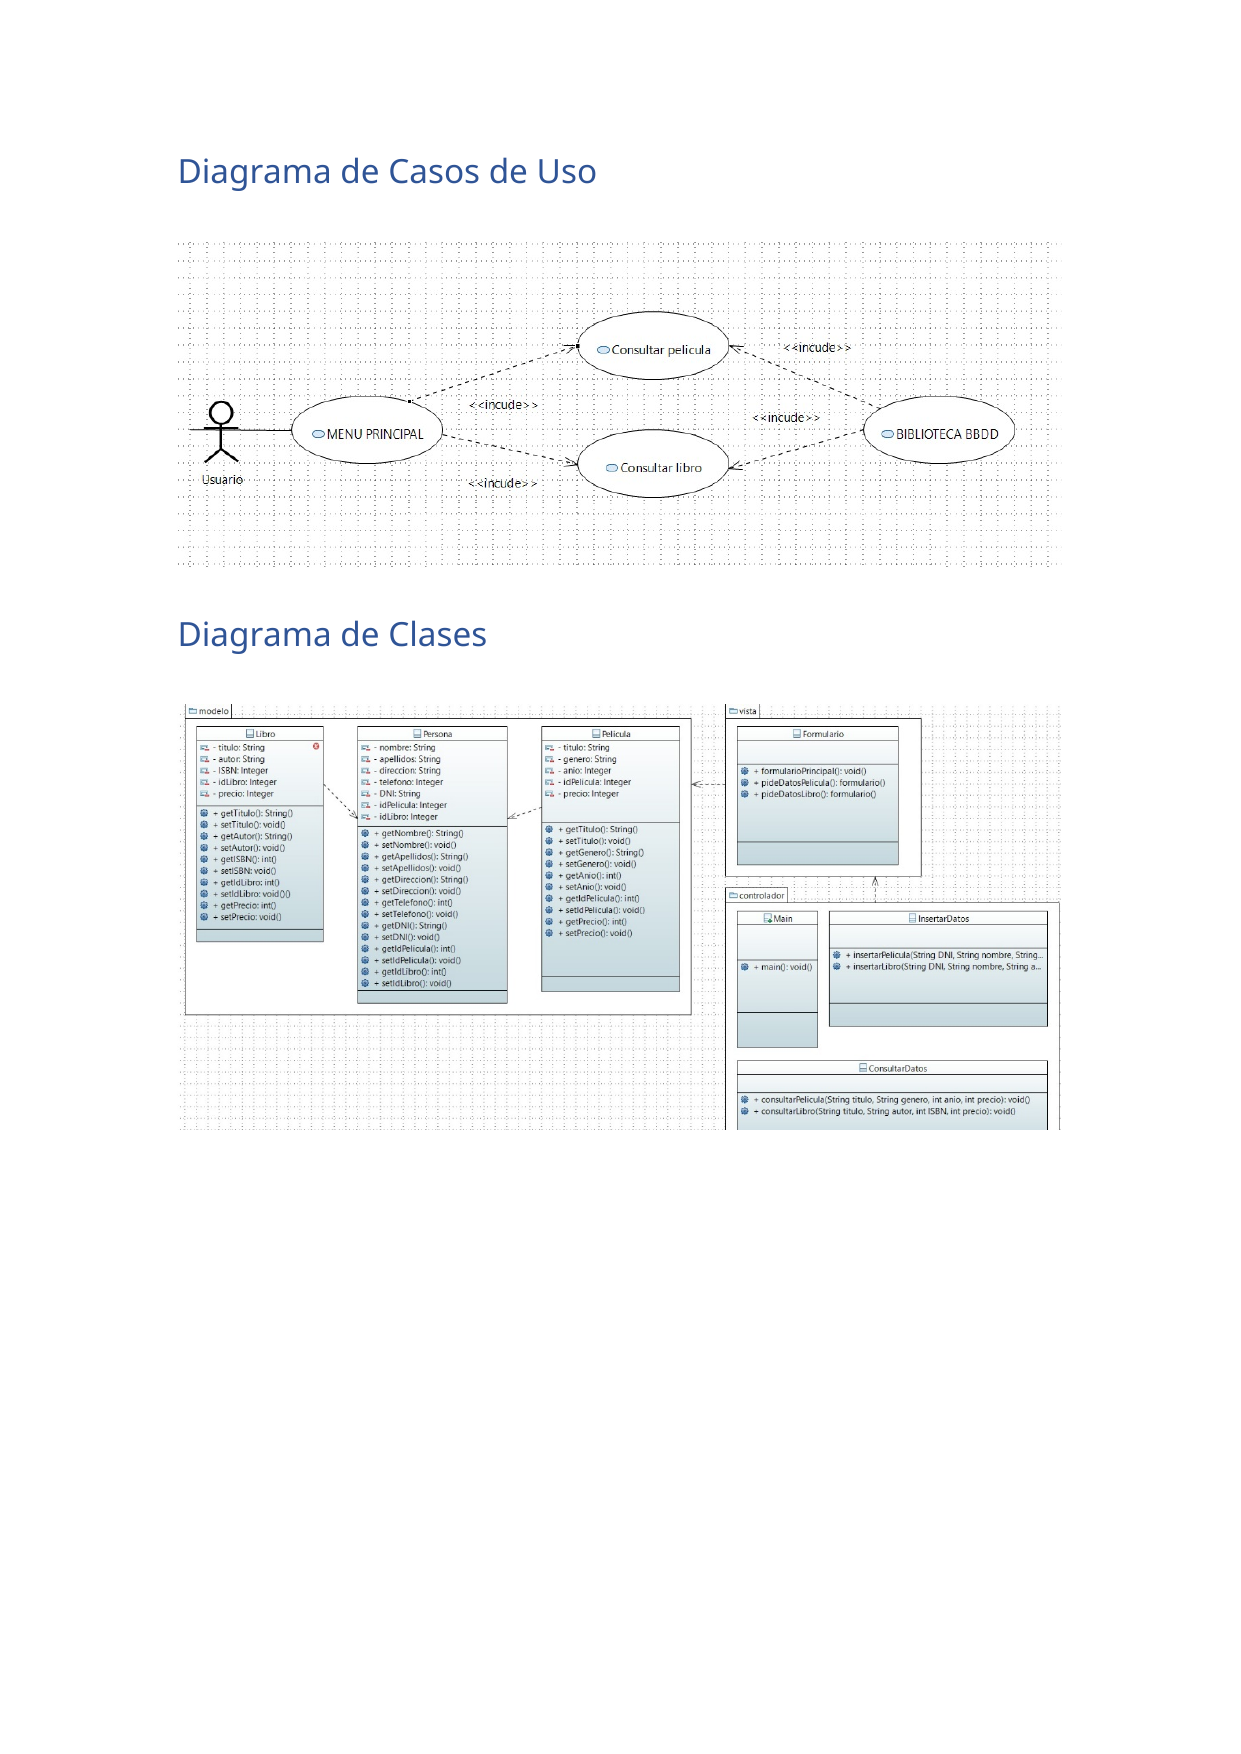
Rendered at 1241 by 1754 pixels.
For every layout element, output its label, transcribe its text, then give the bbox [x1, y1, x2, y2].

subtitle Diagrama de Casos de Uso [177, 148, 1063, 193]
subtitle Diagrama de Clases [177, 611, 1063, 656]
